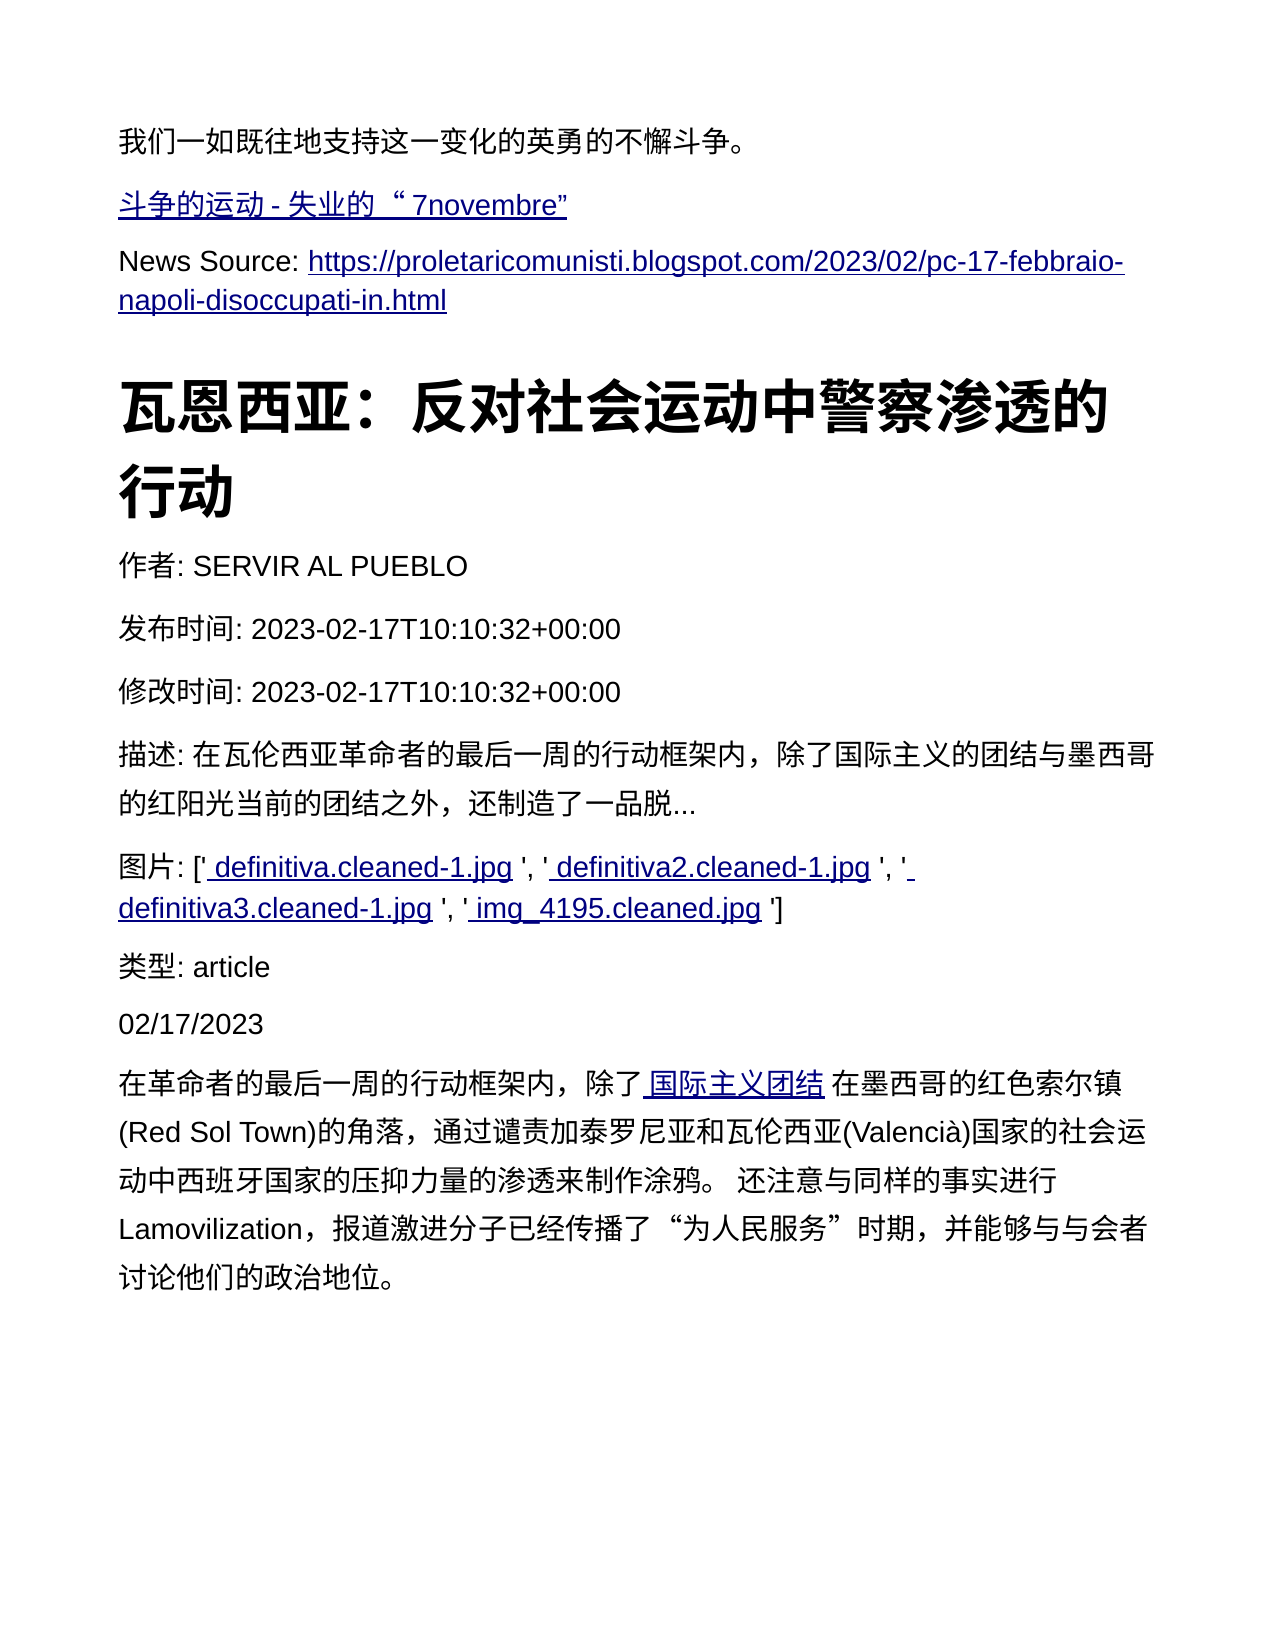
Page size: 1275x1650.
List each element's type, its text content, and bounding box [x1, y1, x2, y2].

text 描述: 在瓦伦西亚革命者的最后一周的行动框架内，除了国际主义的团结与墨西哥的红阳光当前的团结之外，还制造了一品脱... [118, 732, 1157, 823]
text News Source: https://proletaricomunisti.blogspot.com/2023/02/pc-17-febbraio-napoli-disoccupati-in.html [118, 244, 1157, 316]
text 我们一如既往地支持这一变化的英勇的不懈斗争。 [118, 118, 1157, 160]
text 02/17/2023 [118, 1007, 1157, 1041]
text 斗争的运动 - 失业的“ 7novembre” [118, 181, 1157, 223]
text 类型: article [118, 944, 1157, 986]
text 作者: SERVIR AL PUEBLO [118, 542, 1157, 585]
text 修改时间: 2023-02-17T10:10:32+00:00 [118, 669, 1157, 711]
text 发布时间: 2023-02-17T10:10:32+00:00 [118, 606, 1157, 648]
text 图片: [' definitiva.cleaned-1.jpg ', ' definitiva2.cleaned-1.jpg ', ' definitiva3.cleaned-1.jpg ', ' img_4195.cleaned.jpg '] [118, 843, 1157, 924]
text 在革命者的最后一周的行动框架内，除了 国际主义团结 在墨西哥的红色索尔镇(Red Sol Town)的角落，通过谴责加泰罗尼亚和瓦伦西亚(Valencià)国家的社会运动中西班牙国家的压抑力量的渗透来制作涂鸦。 还注意与同样的事实进行Lamovilization，报道激进分子已经传播了“为人民服务”时期，并能够与与会者讨论他们的政治地位。 [118, 1060, 1157, 1297]
subtitle 瓦恩西亚：反对社会运动中警察渗透的行动 [118, 361, 1157, 530]
